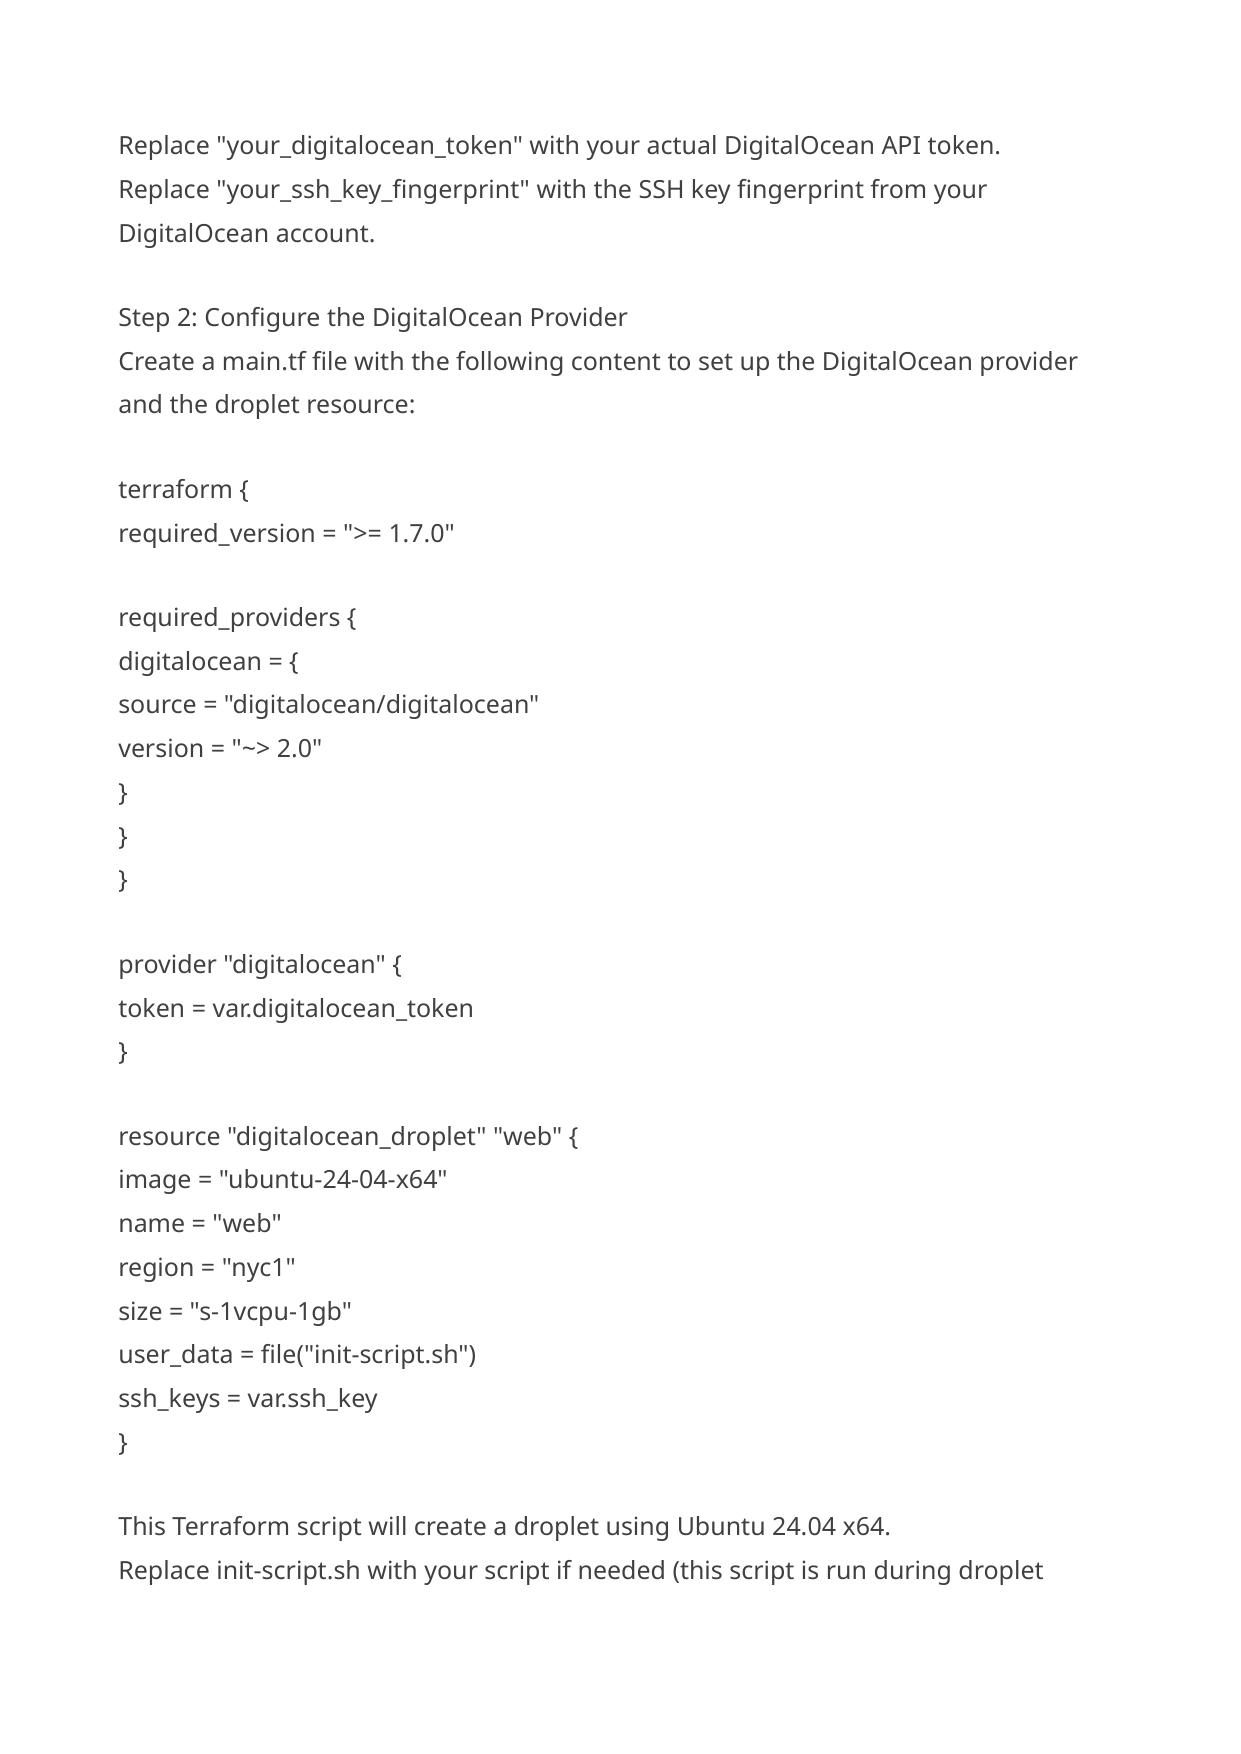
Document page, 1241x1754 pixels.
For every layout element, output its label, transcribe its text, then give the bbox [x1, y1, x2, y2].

text Replace "your_digitalocean_token" with your actual DigitalOcean API token. Replace "your_ssh_key_fingerprint" with the SSH key fingerprint from your DigitalOcean account. [118, 118, 1122, 249]
text required_providers { digitalocean = { source = "digitalocean/digitalocean" version = "~> 2.0" } } } [118, 590, 1122, 896]
text terraform { required_version = ">= 1.7.0" [118, 462, 1122, 549]
text provider "digitalocean" { token = var.digitalocean_token } [118, 937, 1122, 1068]
text This Terraform script will create a droplet using Ubuntu 24.04 x64. Replace init-script.sh with your script if needed (this script is run during droplet [118, 1499, 1122, 1587]
text Step 2: Configure the DigitalOcean Provider Create a main.tf file with the following content to set up the DigitalOcean provider and the droplet resource: [118, 290, 1122, 421]
text resource "digitalocean_droplet" "web" { image = "ubuntu-24-04-x64" name = "web" region = "nyc1" size = "s-1vcpu-1gb" user_data = file("init-script.sh") ssh_keys = var.ssh_key } [118, 1109, 1122, 1459]
